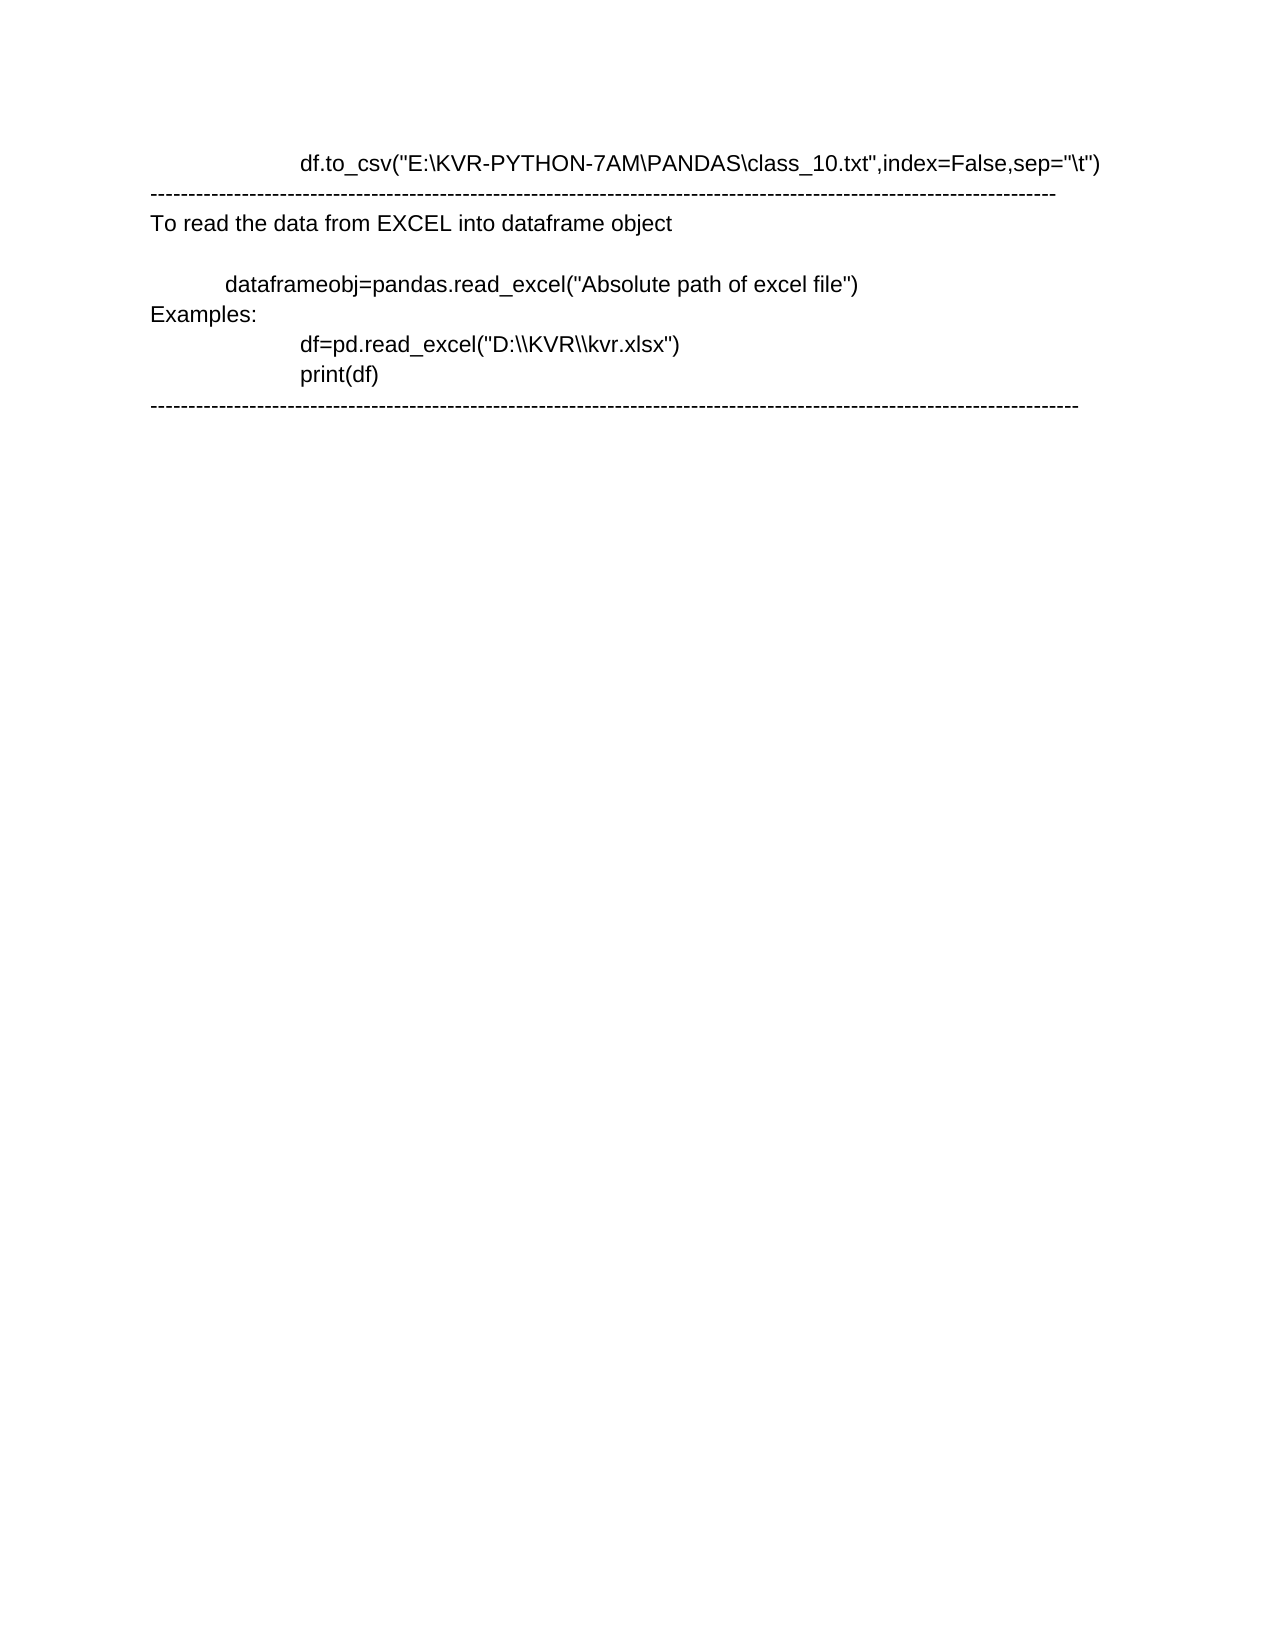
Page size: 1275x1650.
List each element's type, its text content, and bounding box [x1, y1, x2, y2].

text -------------------------------------------------------------------------------------------------------------------------- [150, 392, 1125, 418]
text dataframeobj=pandas.read_excel("Absolute path of excel file") [150, 271, 1125, 297]
text ----------------------------------------------------------------------------------------------------------------------- [150, 180, 1125, 207]
text To read the data from EXCEL into dataframe object [150, 210, 1125, 237]
text print(df) [150, 361, 1125, 388]
text df=pd.read_excel("D:\\KVR\\kvr.xlsx") [150, 331, 1125, 358]
text df.to_csv("E:\KVR-PYTHON-7AM\PANDAS\class_10.txt",index=False,sep="\t") [150, 150, 1125, 176]
text Examples: [150, 301, 1125, 327]
